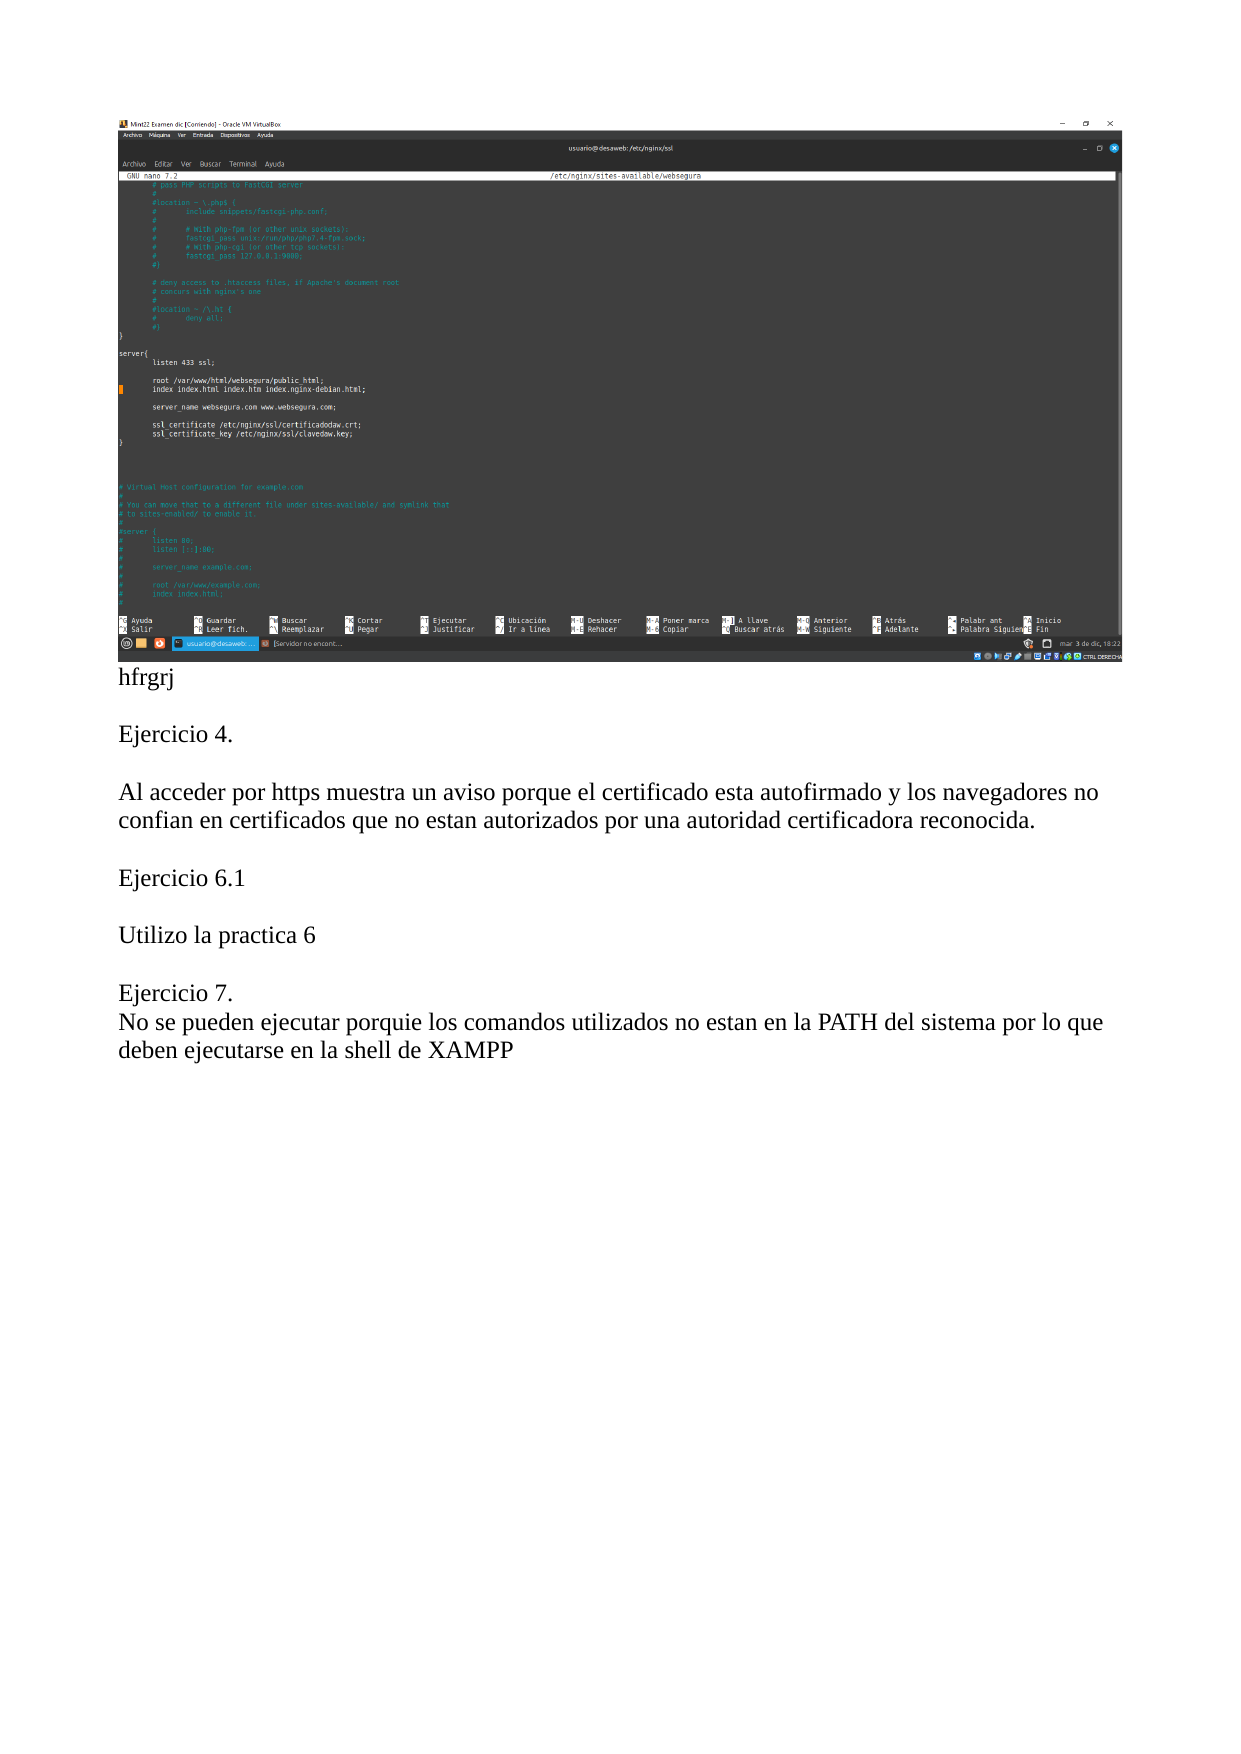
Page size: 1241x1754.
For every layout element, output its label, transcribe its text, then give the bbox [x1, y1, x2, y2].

picture [118, 118, 1123, 662]
text Al acceder por https muestra un aviso porque el certificado esta autofirmado y los navegadores no confian en certificados que no estan autorizados por una autoridad certificadora reconocida. [118, 777, 1122, 834]
text Utilizo la practica 6 [118, 921, 1122, 949]
text hfrgrj [118, 662, 1122, 691]
text Ejercicio 7. [118, 978, 1122, 1007]
text Ejercicio 6.1 [118, 863, 1122, 892]
text Ejercicio 4. [118, 719, 1122, 748]
text No se pueden ejecutar porquie los comandos utilizados no estan en la PATH del sistema por lo que deben ejecutarse en la shell de XAMPP [118, 1007, 1122, 1064]
